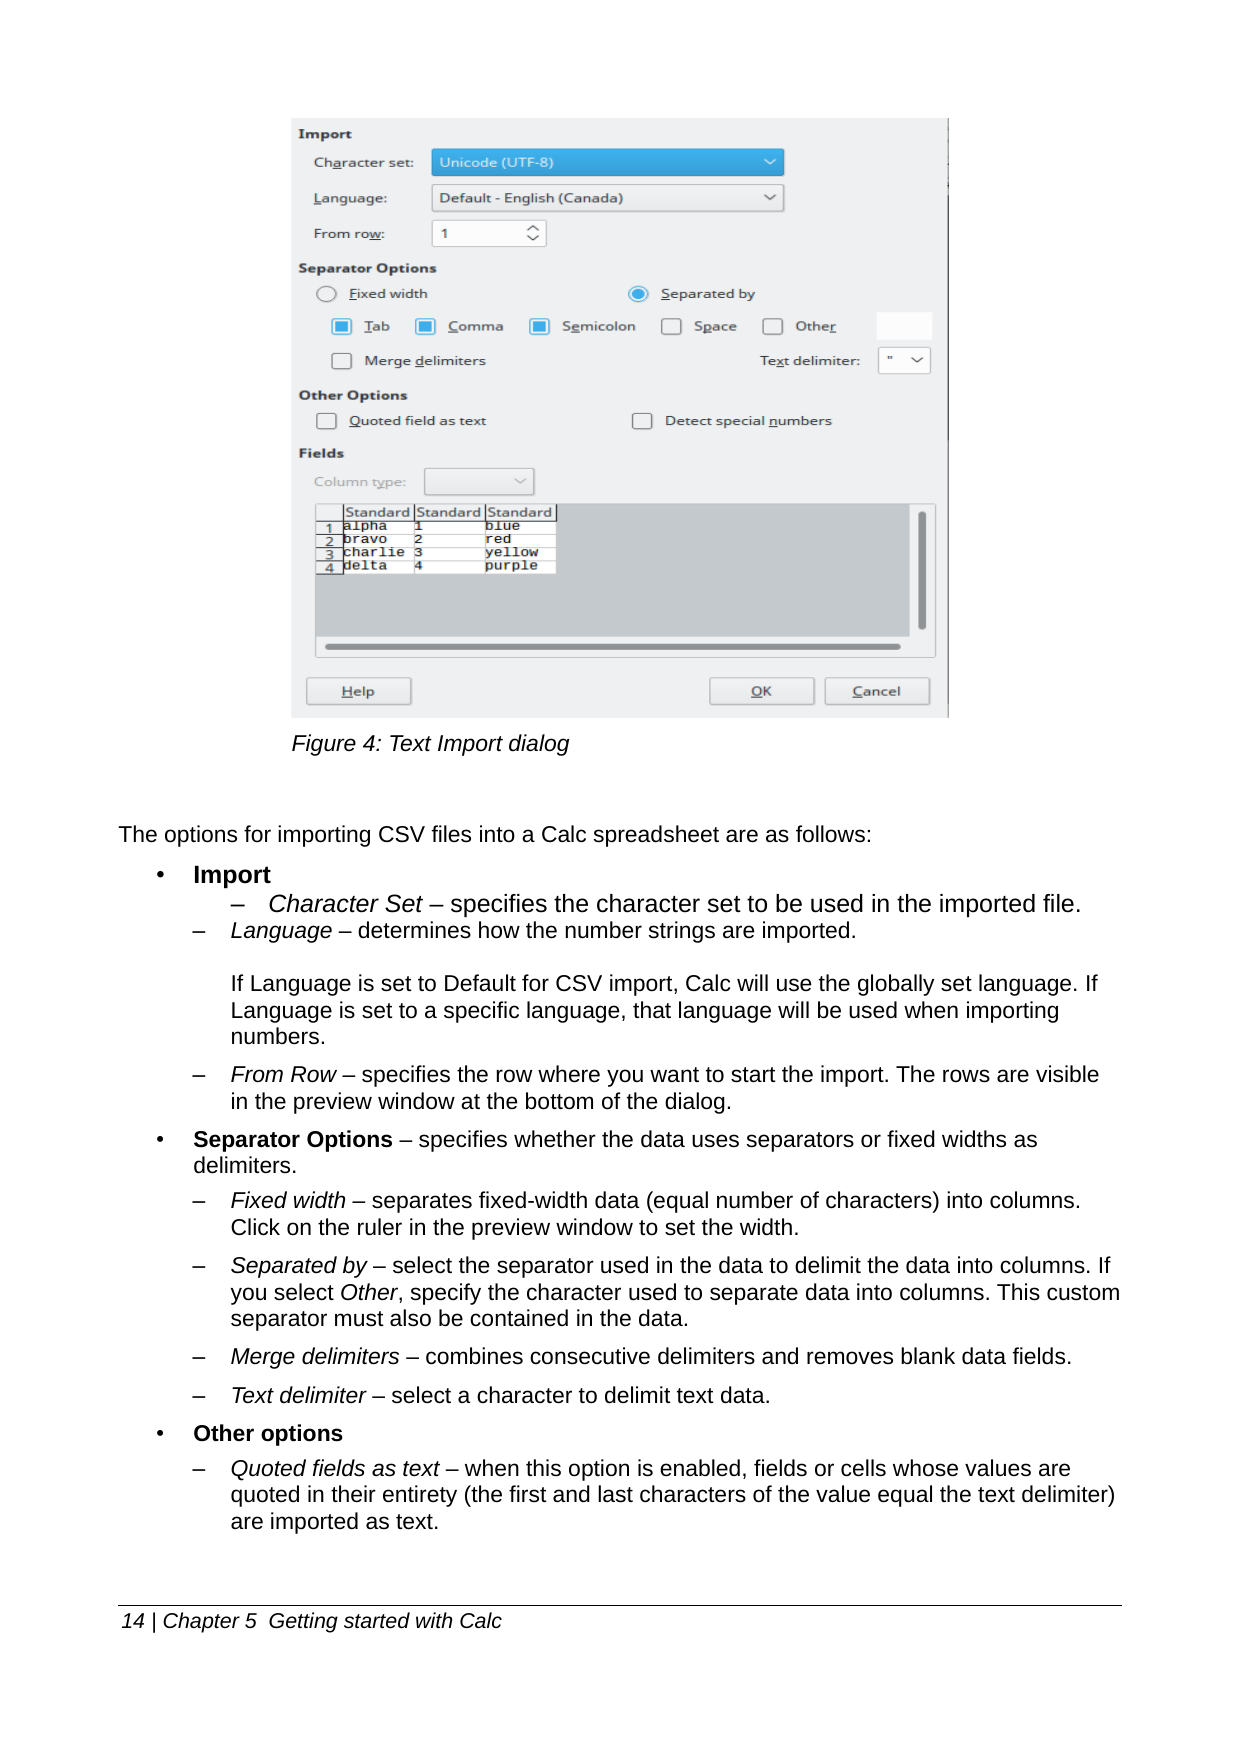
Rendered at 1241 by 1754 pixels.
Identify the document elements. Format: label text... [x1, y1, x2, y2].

list From Row – specifies the row where you want to start the import. The rows are visible in the preview window at the bottom of the dialog. [192, 1061, 1122, 1114]
list The options for importing CSV files into a Calc spreadsheet are as follows: [118, 821, 1122, 847]
list Import [156, 860, 1122, 889]
list Separated by – select the separator used in the data to delimit the data into columns. If you select Other, specify the character used to separate data into columns. This custom separator must also be contained in the data. [192, 1252, 1122, 1331]
list Separator Options – specifies whether the data uses separators or fixed widths as delimiters. [156, 1126, 1122, 1179]
picture [291, 118, 949, 718]
list Other options [156, 1420, 1122, 1446]
list Character Set – specifies the character set to be used in the imported file. [193, 889, 1122, 917]
list Merge delimiters – combines consecutive delimiters and removes blank data fields. [192, 1343, 1122, 1369]
list Fixed width – separates fixed-width data (equal number of characters) into columns. Click on the ruler in the preview window to set the width. [192, 1187, 1122, 1240]
list Language – determines how the number strings are imported. If Language is set to Default for CSV import, Calc will use the globally set language. If Language is set to a specific language, that language will be used when importing numbers. [192, 917, 1122, 1049]
list Text delimiter – select a character to delimit text data. [192, 1382, 1122, 1408]
list Quoted fields as text – when this option is enabled, fields or cells whose values are quoted in their entirety (the first and last characters of the value equal the text delimiter) are imported as text. [192, 1455, 1122, 1534]
text Figure 4: Text Import dialog [291, 729, 949, 756]
